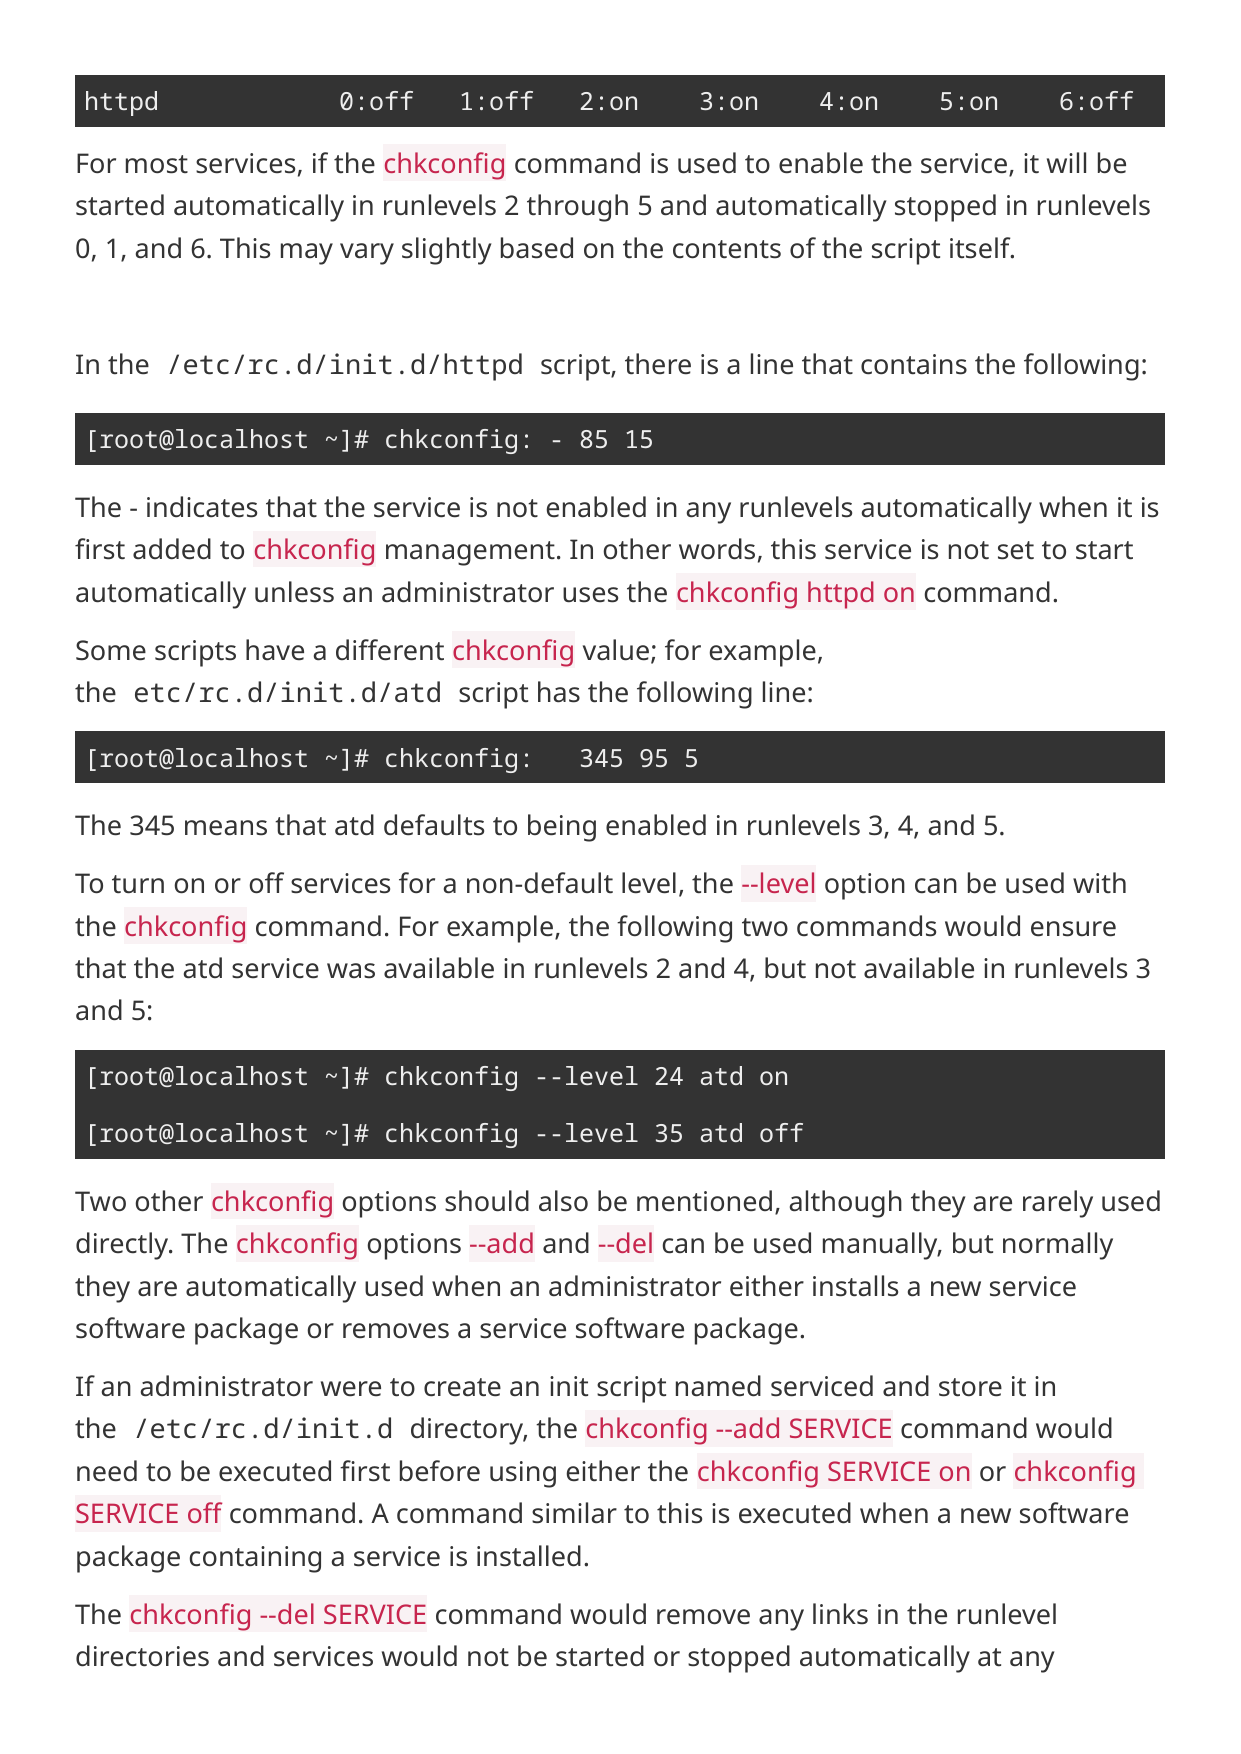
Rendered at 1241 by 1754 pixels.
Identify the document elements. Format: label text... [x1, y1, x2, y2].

text The - indicates that the service is not enabled in any runlevels automatically when it is first added to chkconfig management. In other words, this service is not set to start automatically unless an administrator uses the chkconfig httpd on command. [75, 488, 1165, 610]
text If an administrator were to create an init script named serviced and store it in the /etc/rc.d/init.d directory, the chkconfig --add SERVICE command would need to be executed first before using either the chkconfig SERVICE on or chkconfig SERVICE off command. A command similar to this is executed when a new software package containing a service is installed. [75, 1368, 1165, 1574]
text [root@localhost ~]# chkconfig: 345 95 5 [75, 731, 1165, 783]
text In the /etc/rc.d/init.d/httpd script, there is a line that contains the following: [75, 345, 1165, 382]
text The chkconfig --del SERVICE command would remove any links in the runlevel directories and services would not be started or stopped automatically at any [75, 1595, 1165, 1674]
text Some scripts have a different chkconfig value; for example, the etc/rc.d/init.d/atd script has the following line: [75, 631, 1165, 710]
text For most services, if the chkconfig command is used to enable the service, it will be started automatically in runlevels 2 through 5 and automatically stopped in runlevels 0, 1, and 6. This may vary slightly based on the contents of the script itself. [75, 144, 1165, 266]
text The 345 means that atd defaults to being enabled in runlevels 3, 4, and 5. [75, 807, 1165, 843]
text Two other chkconfig options should also be mentioned, although they are rarely used directly. The chkconfig options --add and --del can be used manually, but normally they are automatically used when an administrator either installs a new service software package or removes a service software package. [75, 1182, 1165, 1346]
text To turn on or off services for a non-default level, the --level option can be used with the chkconfig command. For example, the following two commands would ensure that the atd service was available in runlevels 2 and 4, but not available in runlevels 3 and 5: [75, 865, 1165, 1029]
text [root@localhost ~]# chkconfig: - 85 15 [75, 413, 1165, 465]
text httpd 0:off 1:off 2:on 3:on 4:on 5:on 6:off [75, 75, 1165, 127]
text [root@localhost ~]# chkconfig --level 24 atd on [75, 1050, 1165, 1093]
text [root@localhost ~]# chkconfig --level 35 atd off [75, 1107, 1165, 1159]
